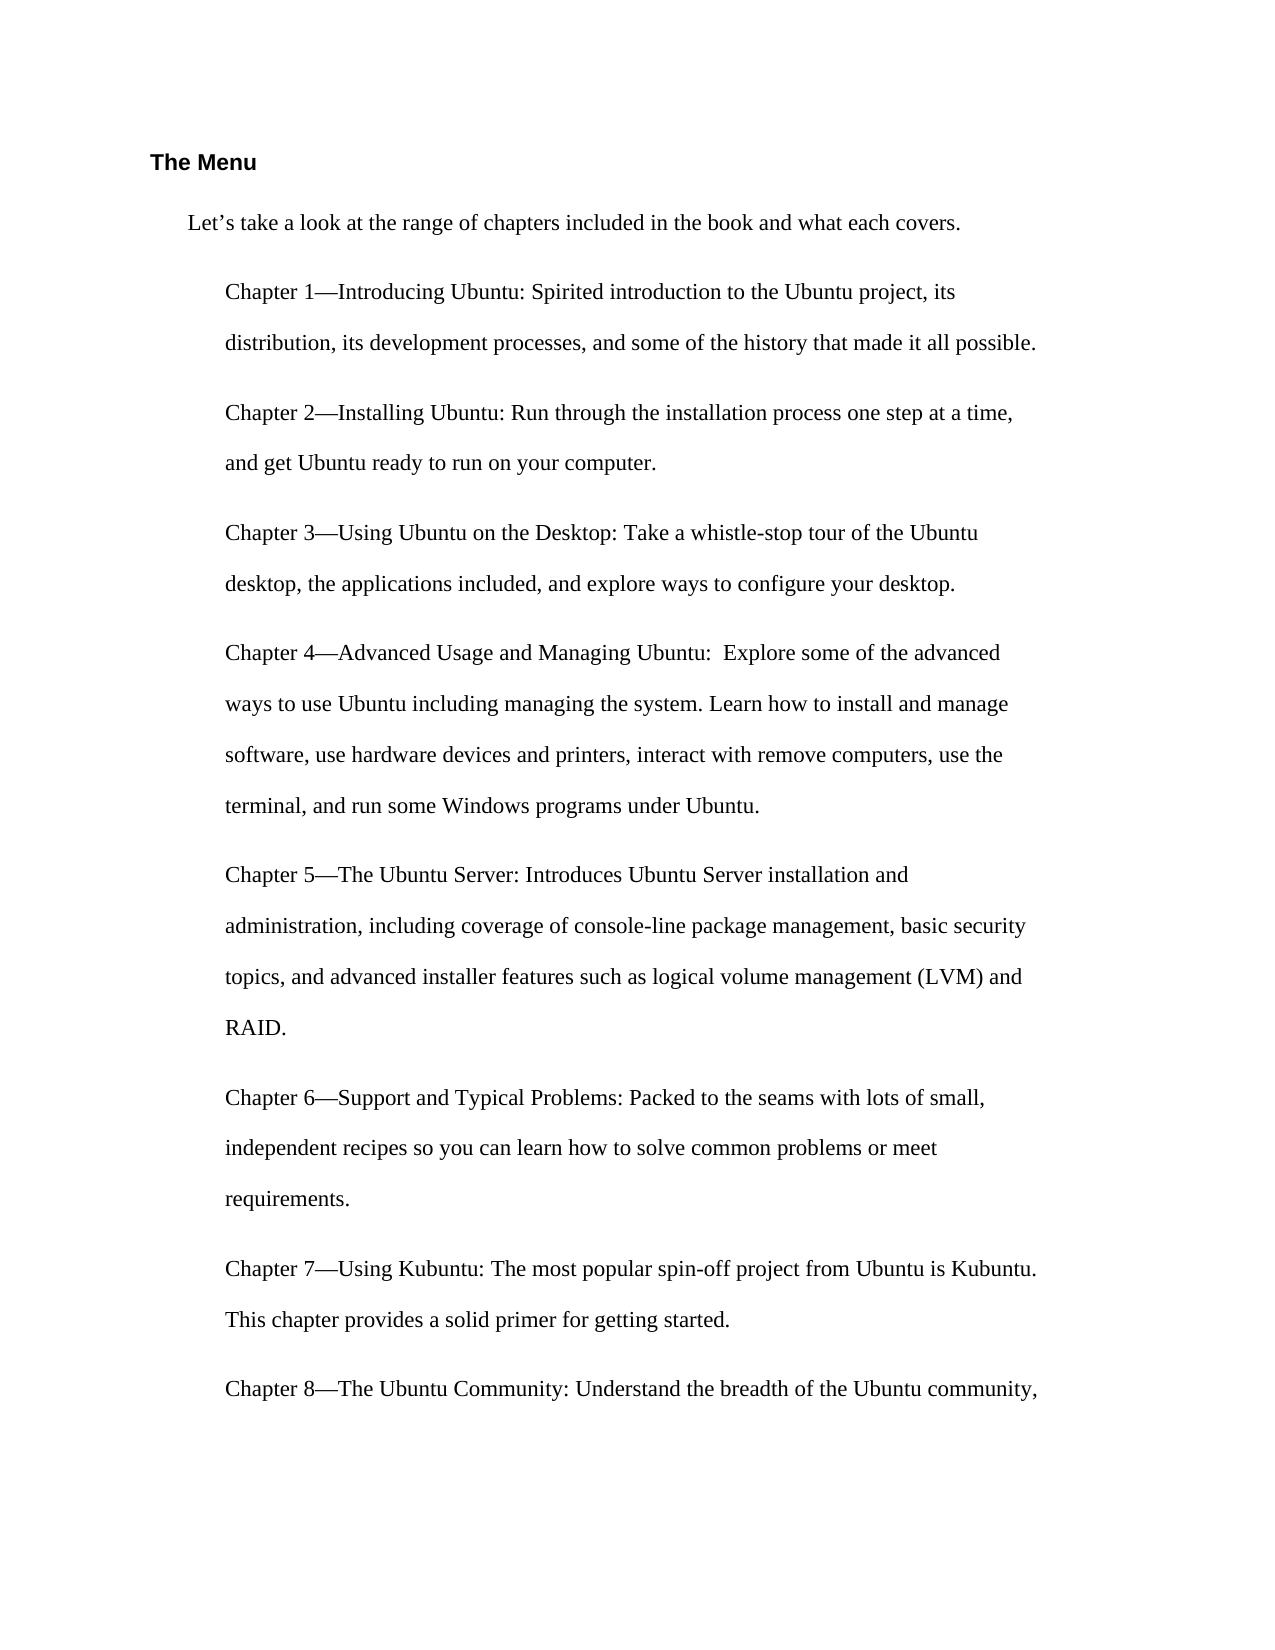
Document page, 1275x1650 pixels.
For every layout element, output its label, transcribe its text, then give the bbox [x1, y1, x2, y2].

text Chapter 3—Using Ubuntu on the Desktop: Take a whistle-stop tour of the Ubuntu desktop, the applications included, and explore ways to configure your desktop. [150, 520, 1050, 596]
text Chapter 7—Using Kubuntu: The most popular spin-off project from Ubuntu is Kubuntu. This chapter provides a solid primer for getting started. [150, 1256, 1050, 1332]
text Chapter 2—Installing Ubuntu: Run through the installation process one step at a time, and get Ubuntu ready to run on your computer. [150, 399, 1050, 476]
text Chapter 6—Support and Typical Problems: Packed to the seams with lots of small, independent recipes so you can learn how to solve common problems or meet requirements. [150, 1084, 1050, 1212]
text Chapter 5—The Ubuntu Server: Introduces Ubuntu Server installation and administration, including coverage of console-line package management, basic security topics, and advanced installer features such as logical volume management (LVM) and RAID. [150, 862, 1050, 1040]
text The Menu [150, 150, 1125, 176]
text Chapter 4—Advanced Usage and Managing Ubuntu: Explore some of the advanced ways to use Ubuntu including managing the system. Learn how to install and manage software, use hardware devices and printers, interact with remove computers, use the terminal, and run some Windows programs under Ubuntu. [150, 640, 1050, 818]
text Chapter 8—The Ubuntu Community: Understand the breadth of the Ubuntu community, [150, 1376, 1050, 1402]
text Chapter 1—Introducing Ubuntu: Spirited introduction to the Ubuntu project, its distribution, its development processes, and some of the history that made it all possible. [150, 279, 1050, 355]
text Let’s take a look at the range of chapters included in the book and what each covers. [150, 209, 1125, 235]
